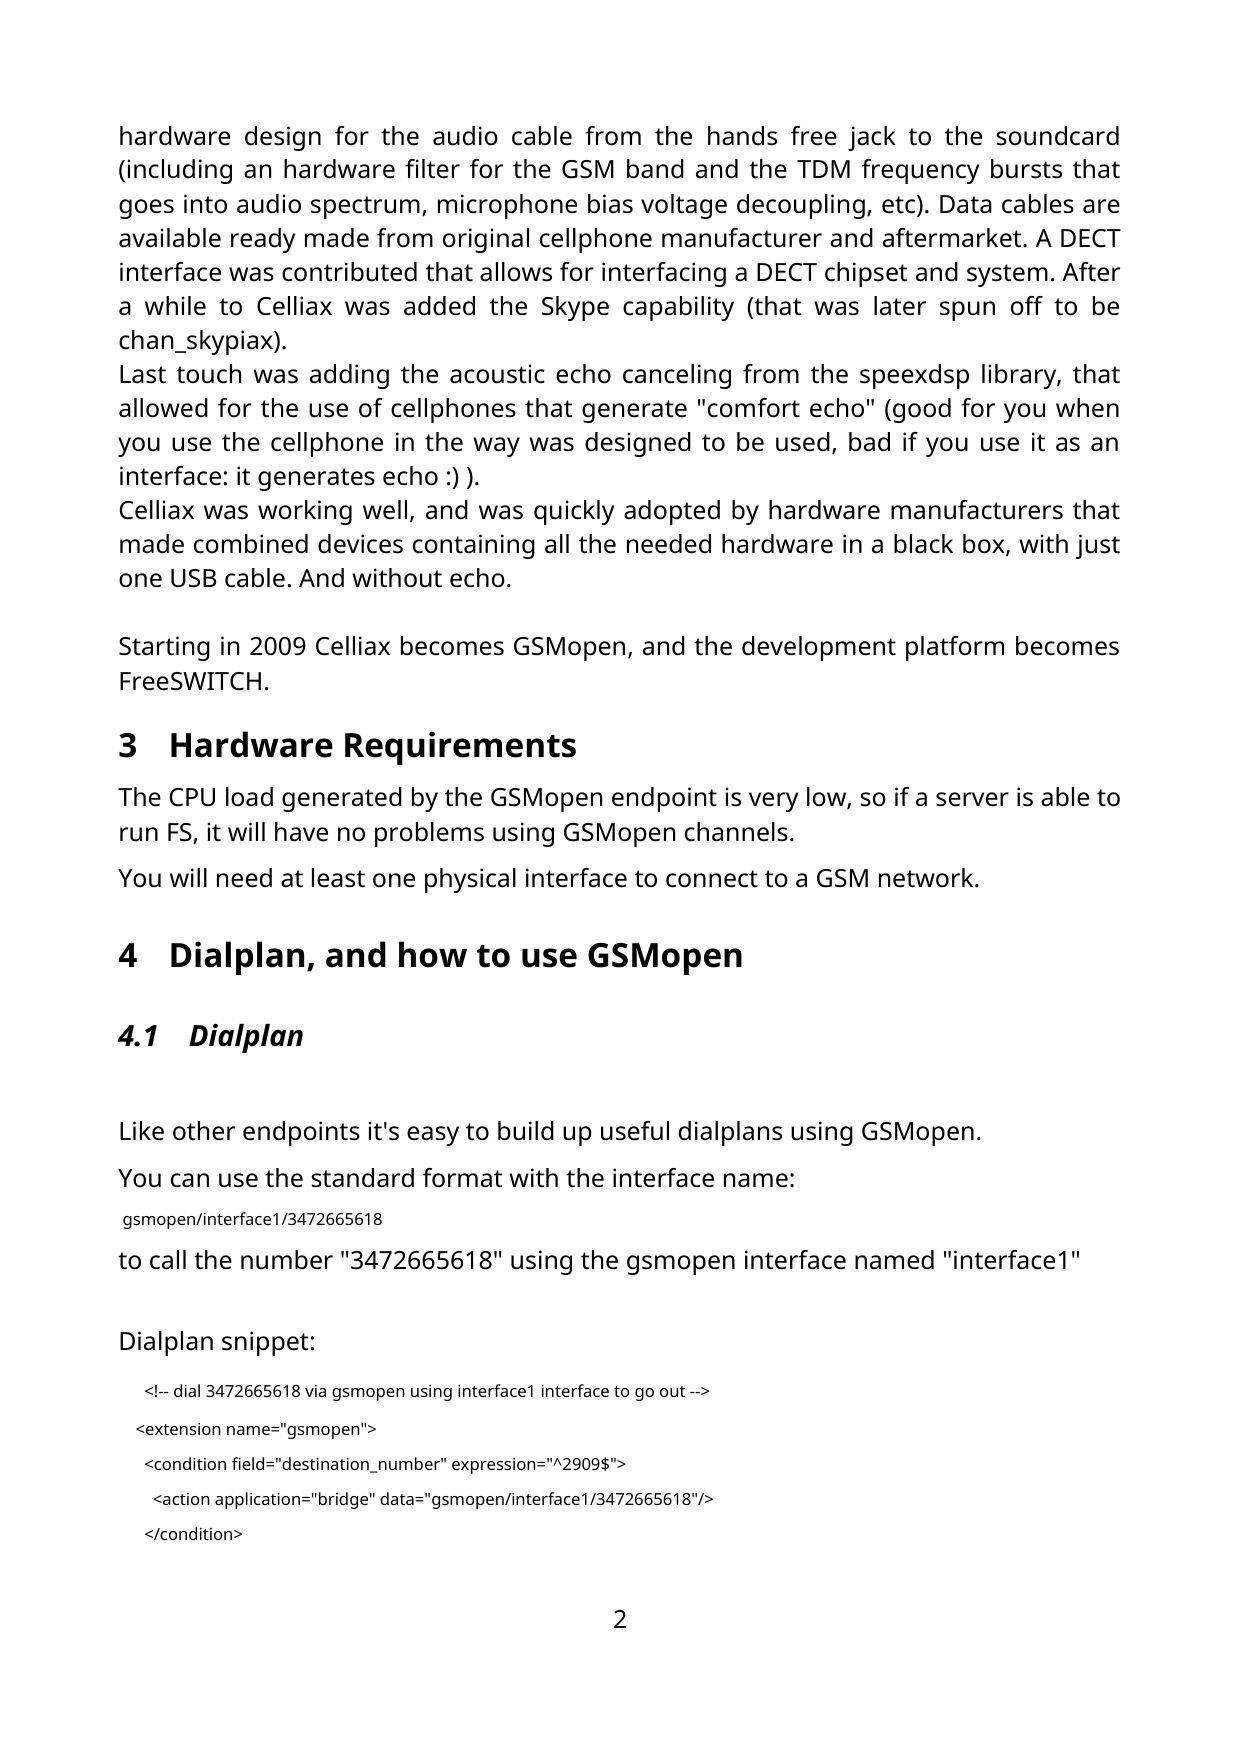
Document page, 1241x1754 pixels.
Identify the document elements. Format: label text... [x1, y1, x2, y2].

text Starting in 2009 Celliax becomes GSMopen, and the development platform becomes FreeSWITCH. [118, 629, 1122, 697]
subtitle Dialplan, and how to use GSMopen [118, 932, 1122, 978]
text <action application="bridge" data="gsmopen/interface1/3472665618"/> [118, 1488, 1122, 1510]
text <extension name="gsmopen"> [118, 1417, 1122, 1440]
text </condition> [118, 1523, 1122, 1546]
text to call the number "3472665618" using the gsmopen interface named "interface1" [118, 1242, 1122, 1276]
text hardware design for the audio cable from the hands free jack to the soundcard (including an hardware filter for the GSM band and the TDM frequency bursts that goes into audio spectrum, microphone bias voltage decoupling, etc). Data cables are available ready made from original cellphone manufacturer and aftermarket. A DECT interface was contributed that allows for interfacing a DECT chipset and system. After a while to Celliax was added the Skype capability (that was later spun off to be chan_skypiax). [118, 118, 1122, 357]
text Last touch was adding the acoustic echo canceling from the speexdsp library, that allowed for the use of cellphones that generate "comfort echo" (good for you when you use the cellphone in the way was designed to be used, bad if you use it as an interface: it generates echo :) ). [118, 357, 1122, 493]
text <condition field="destination_number" expression="^2909$"> [118, 1452, 1122, 1475]
subtitle Hardware Requirements [118, 722, 1122, 768]
text You will need at least one physical interface to connect to a GSM network. [118, 861, 1122, 895]
subtitle Dialplan [118, 1015, 1122, 1055]
text You can use the standard format with the interface name: [118, 1161, 1122, 1194]
text Celliax was working well, and was quickly adopted by hardware manufacturers that made combined devices containing all the needed hardware in a black box, with just one USB cable. And without echo. [118, 493, 1122, 595]
text The CPU load generated by the GSMopen endpoint is very low, so if a server is able to run FS, it will have no problems using GSMopen channels. [118, 780, 1122, 848]
text gsmopen/interface1/3472665618 [118, 1207, 1122, 1230]
text <!-- dial 3472665618 via gsmopen using interface1 interface to go out --> [118, 1371, 1122, 1405]
text Like other endpoints it's easy to build up useful dialplans using GSMopen. [118, 1114, 1122, 1148]
text Dialplan snippet: [118, 1324, 1122, 1358]
